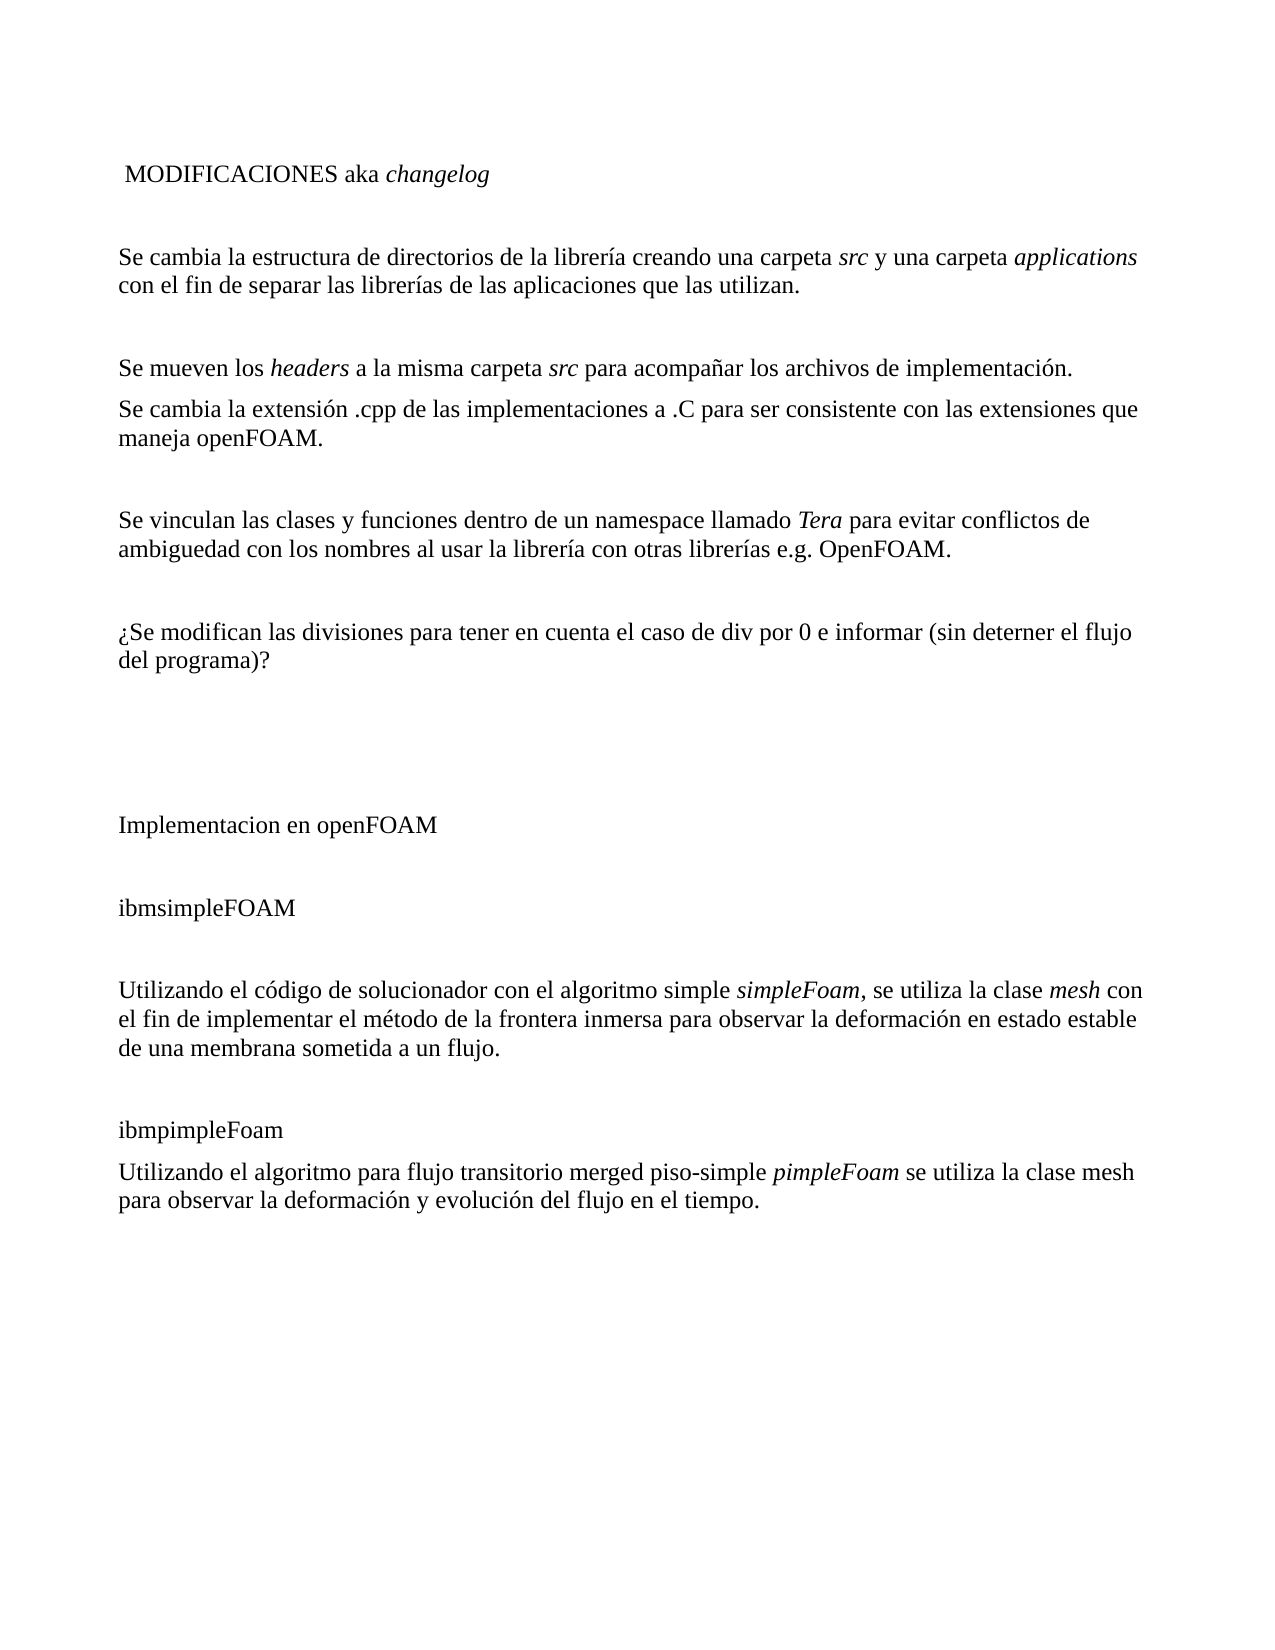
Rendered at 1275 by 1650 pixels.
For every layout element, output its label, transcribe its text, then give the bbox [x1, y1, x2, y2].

text Implementacion en openFOAM [118, 811, 1157, 839]
text Utilizando el código de solucionador con el algoritmo simple simpleFoam, se utiliza la clase mesh con el fin de implementar el método de la frontera inmersa para observar la deformación en estado estable de una membrana sometida a un flujo. [118, 976, 1157, 1062]
text MODIFICACIONES aka changelog [118, 159, 1157, 188]
text ibmpimpleFoam [118, 1116, 1157, 1144]
text Se cambia la estructura de directorios de la librería creando una carpeta src y una carpeta applications con el fin de separar las librerías de las aplicaciones que las utilizan. [118, 242, 1157, 299]
text ¿Se modifican las divisiones para tener en cuenta el caso de div por 0 e informar (sin deterner el flujo del programa)? [118, 617, 1157, 674]
text ibmsimpleFOAM [118, 893, 1157, 922]
text Utilizando el algoritmo para flujo transitorio merged piso-simple pimpleFoam se utiliza la clase mesh para observar la deformación y evolución del flujo en el tiempo. [118, 1157, 1157, 1214]
text Se mueven los headers a la misma carpeta src para acompañar los archivos de implementación. [118, 353, 1157, 382]
text Se cambia la extensión .cpp de las implementaciones a .C para ser consistente con las extensiones que maneja openFOAM. [118, 394, 1157, 452]
text Se vinculan las clases y funciones dentro de un namespace llamado Tera para evitar conflictos de ambiguedad con los nombres al usar la librería con otras librerías e.g. OpenFOAM. [118, 506, 1157, 563]
